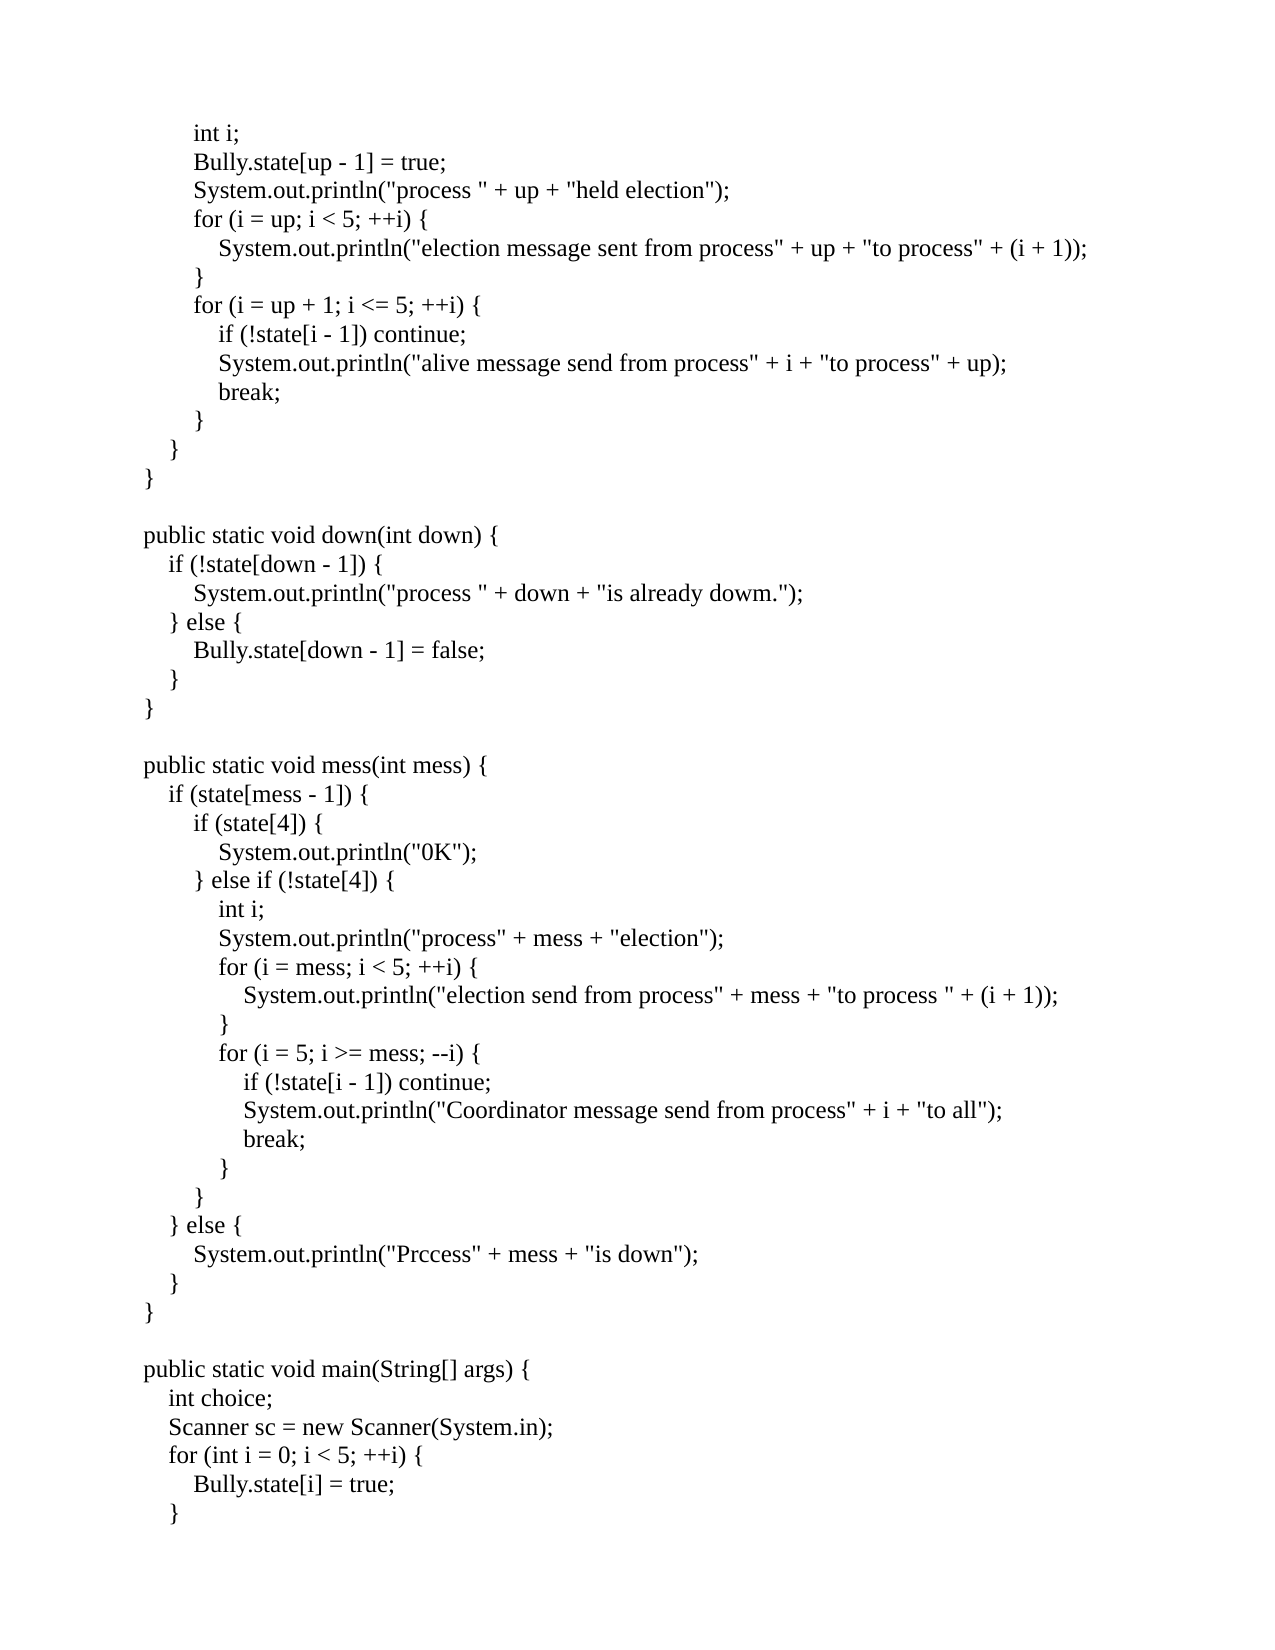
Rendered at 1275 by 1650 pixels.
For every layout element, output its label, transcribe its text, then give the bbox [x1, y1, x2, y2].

text System.out.println("Coordinator message send from process" + i + "to all"); [118, 1096, 1157, 1124]
text } [118, 1498, 1157, 1527]
text int i; [118, 894, 1157, 923]
text } [118, 1268, 1157, 1297]
text public static void mess(int mess) { [118, 751, 1157, 779]
text } [118, 1153, 1157, 1182]
text int choice; [118, 1383, 1157, 1412]
text System.out.println("election send from process" + mess + "to process " + (i + 1)); [118, 981, 1157, 1009]
text } else { [118, 1211, 1157, 1239]
text for (i = up + 1; i <= 5; ++i) { [118, 291, 1157, 319]
text } else { [118, 607, 1157, 636]
text public static void down(int down) { [118, 521, 1157, 549]
text break; [118, 1124, 1157, 1153]
text } [118, 262, 1157, 291]
text System.out.println("process" + mess + "election"); [118, 923, 1157, 952]
text System.out.println("0K"); [118, 837, 1157, 866]
text } [118, 1009, 1157, 1038]
text } [118, 1297, 1157, 1326]
text } [118, 1182, 1157, 1211]
text if (!state[i - 1]) continue; [118, 319, 1157, 348]
text public static void main(String[] args) { [118, 1354, 1157, 1383]
text } [118, 463, 1157, 492]
text } [118, 434, 1157, 463]
text for (i = 5; i >= mess; --i) { [118, 1038, 1157, 1067]
text System.out.println("alive message send from process" + i + "to process" + up); [118, 348, 1157, 377]
text System.out.println("Prccess" + mess + "is down"); [118, 1239, 1157, 1268]
text } [118, 693, 1157, 722]
text System.out.println("process " + up + "held election"); [118, 176, 1157, 204]
text Bully.state[down - 1] = false; [118, 636, 1157, 664]
text if (state[mess - 1]) { [118, 779, 1157, 808]
text if (state[4]) { [118, 808, 1157, 837]
text for (i = mess; i < 5; ++i) { [118, 952, 1157, 981]
text for (i = up; i < 5; ++i) { [118, 204, 1157, 233]
text } [118, 664, 1157, 693]
text } else if (!state[4]) { [118, 866, 1157, 894]
text break; [118, 377, 1157, 406]
text System.out.println("election message sent from process" + up + "to process" + (i + 1)); [118, 233, 1157, 262]
text Scanner sc = new Scanner(System.in); [118, 1412, 1157, 1441]
text if (!state[i - 1]) continue; [118, 1067, 1157, 1096]
text Bully.state[i] = true; [118, 1469, 1157, 1498]
text System.out.println("process " + down + "is already dowm."); [118, 578, 1157, 607]
text for (int i = 0; i < 5; ++i) { [118, 1441, 1157, 1469]
text } [118, 406, 1157, 434]
text if (!state[down - 1]) { [118, 549, 1157, 578]
text Bully.state[up - 1] = true; [118, 147, 1157, 176]
text int i; [118, 118, 1157, 147]
